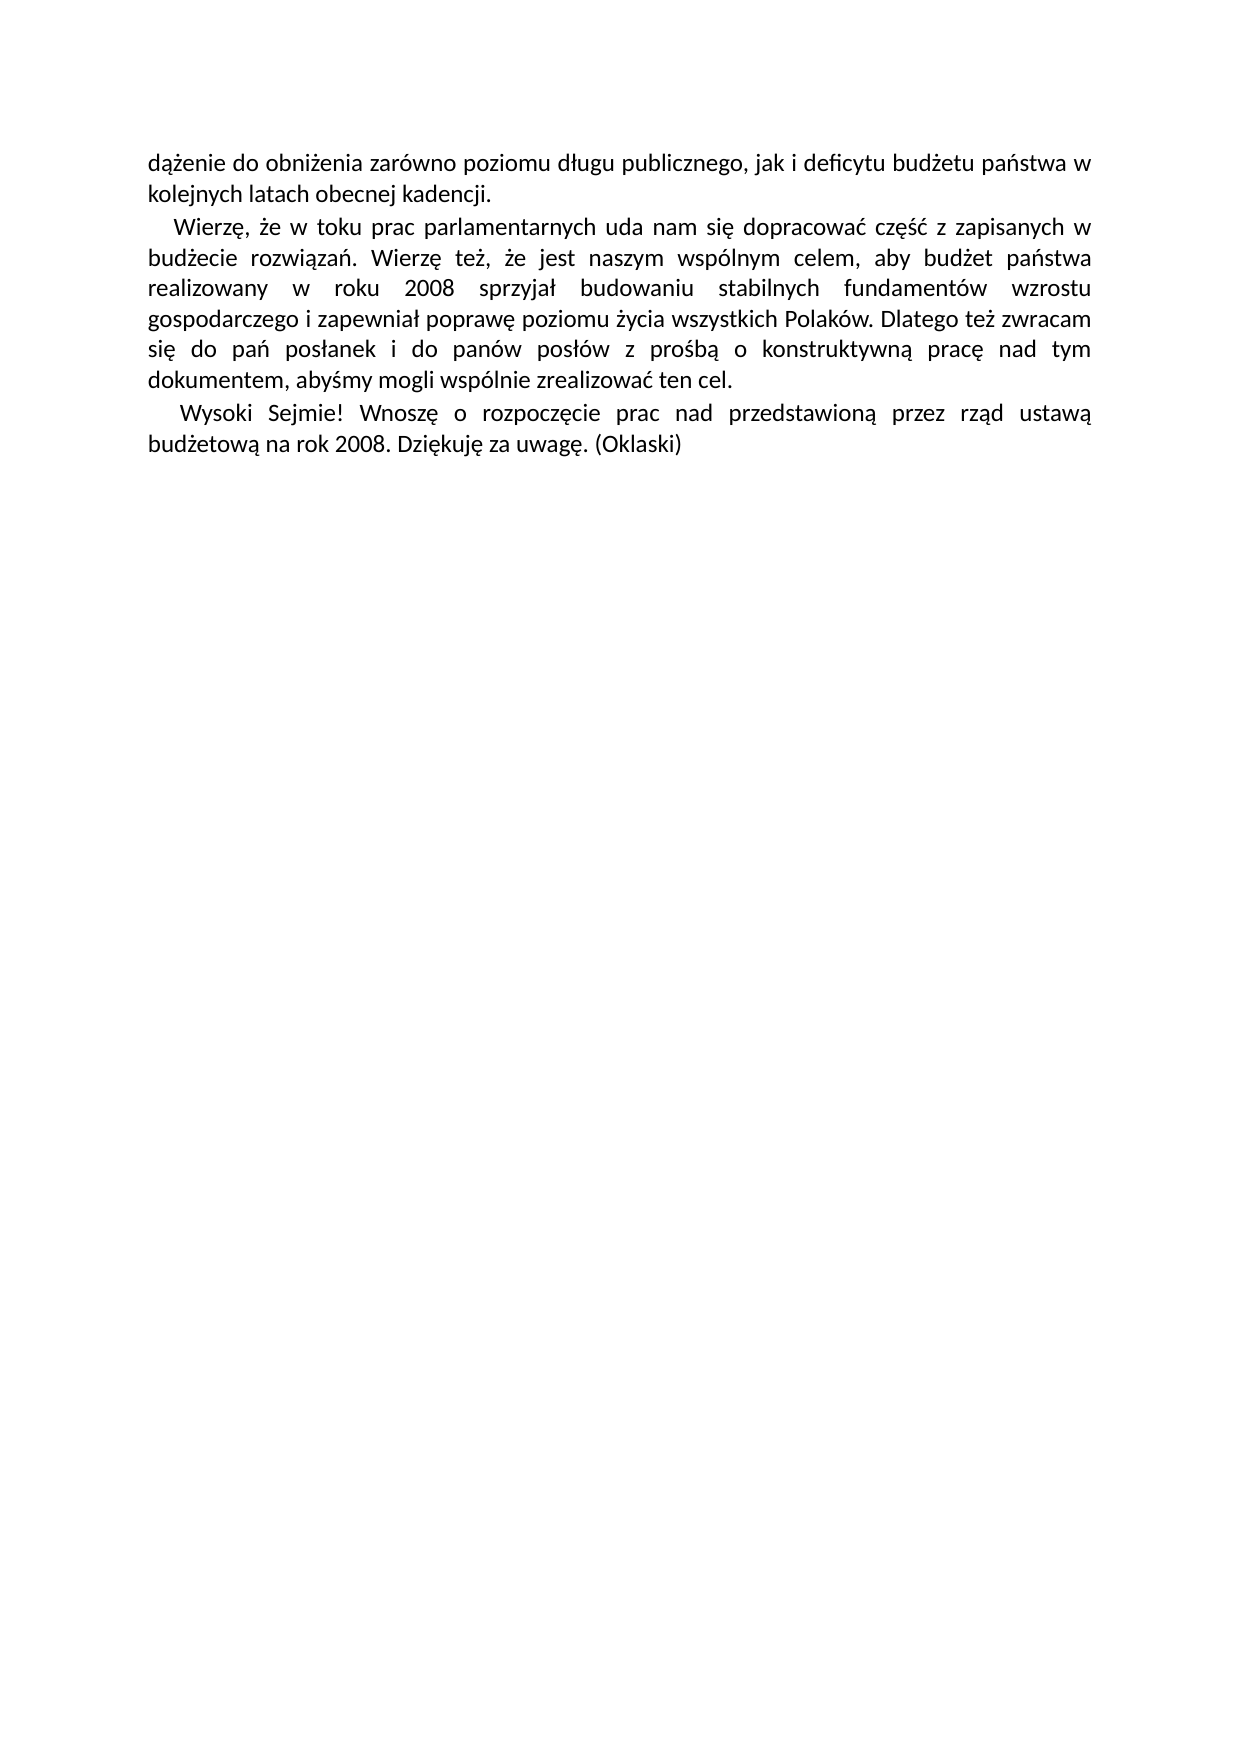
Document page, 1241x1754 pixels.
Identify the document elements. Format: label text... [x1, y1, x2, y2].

text Wierzę, że w toku prac parlamentarnych uda nam się dopracować część z zapisanych w budżecie rozwiązań. Wierzę też, że jest naszym wspólnym celem, aby budżet państwa realizowany w roku 2008 sprzyjał budowaniu stabilnych fundamentów wzrostu gospodarczego i zapewniał poprawę poziomu życia wszystkich Polaków. Dlatego też zwracam się do pań posłanek i do panów posłów z prośbą o konstruktywną pracę nad tym dokumentem, abyśmy mogli wspólnie zrealizować ten cel. [148, 212, 1093, 395]
text dążenie do obniżenia zarówno poziomu długu publicznego, jak i deficytu budżetu państwa w kolejnych latach obecnej kadencji. [148, 148, 1093, 209]
text Wysoki Sejmie! Wnoszę o rozpoczęcie prac nad przedstawioną przez rząd ustawą budżetową na rok 2008. Dziękuję za uwagę. (Oklaski) [148, 398, 1093, 459]
